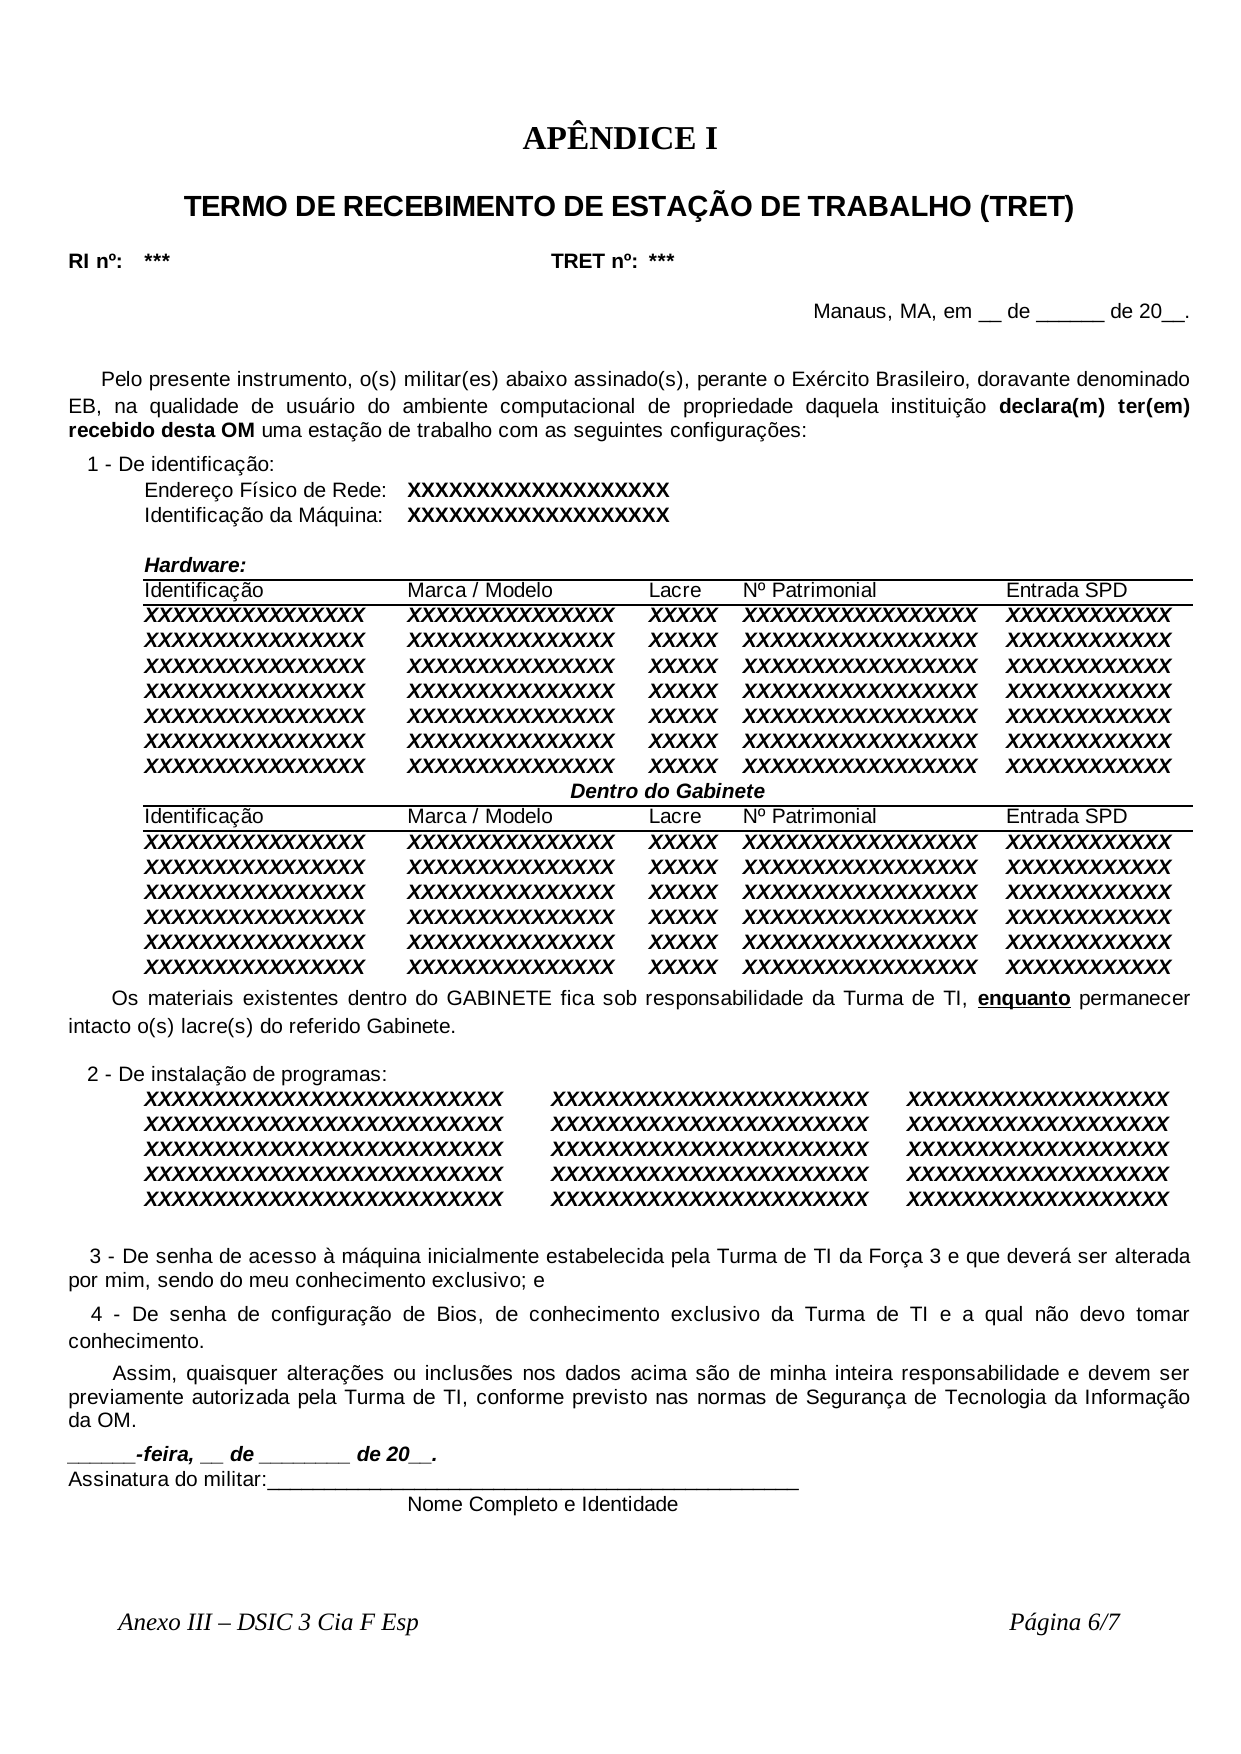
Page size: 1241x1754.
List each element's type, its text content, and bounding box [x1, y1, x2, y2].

text APÊNDICE I [118, 118, 1122, 156]
